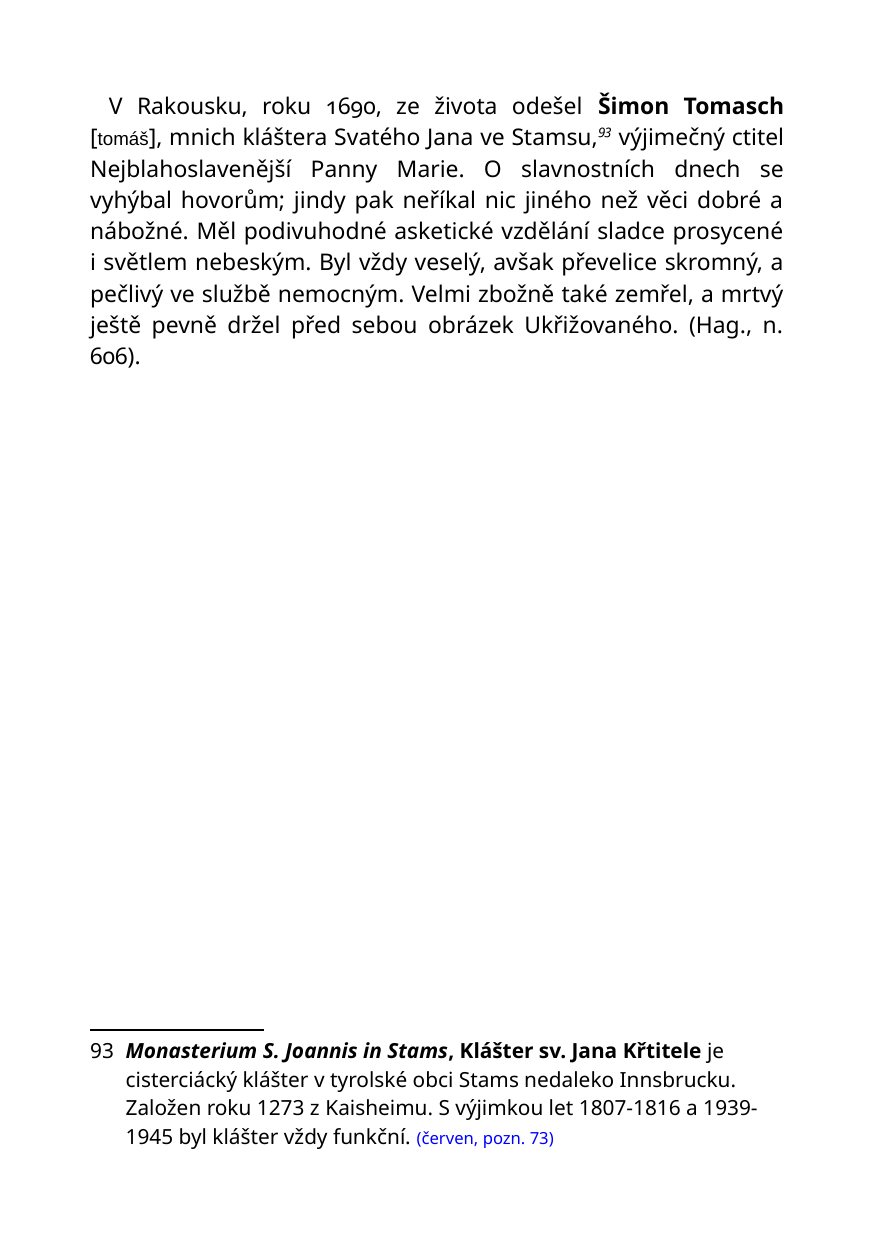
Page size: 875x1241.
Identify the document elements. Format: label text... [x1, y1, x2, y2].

text V Rakousku, roku 1690, ze života odešel Šimon Tomasch [tomáš], mnich kláštera Svatého Jana ve Stamsu, výjimečný ctitel Nejblahoslavenější Panny Marie. O slavnostních dnech se vyhýbal hovorům; jindy pak neříkal nic jiného než věci dobré a nábožné. Měl podivuhodné asketické vzdělání sladce prosycené i světlem nebeským. Byl vždy veselý, avšak převelice skromný, a pečlivý ve službě nemocným. Velmi zbožně také zemřel, a mrtvý ještě pevně držel před sebou obrázek Ukřižovaného. (Hag., n. 606). [90, 90, 784, 371]
text Monasterium S. Joannis in Stams, Klášter sv. Jana Křtitele je cisterciácký klášter v tyrolské obci Stams nedaleko Innsbrucku. Založen roku 1273 z Kaisheimu. S výjimkou let 1807-1816 a 1939-1945 byl klášter vždy funkční. (červen, pozn. 73) [90, 1036, 784, 1150]
